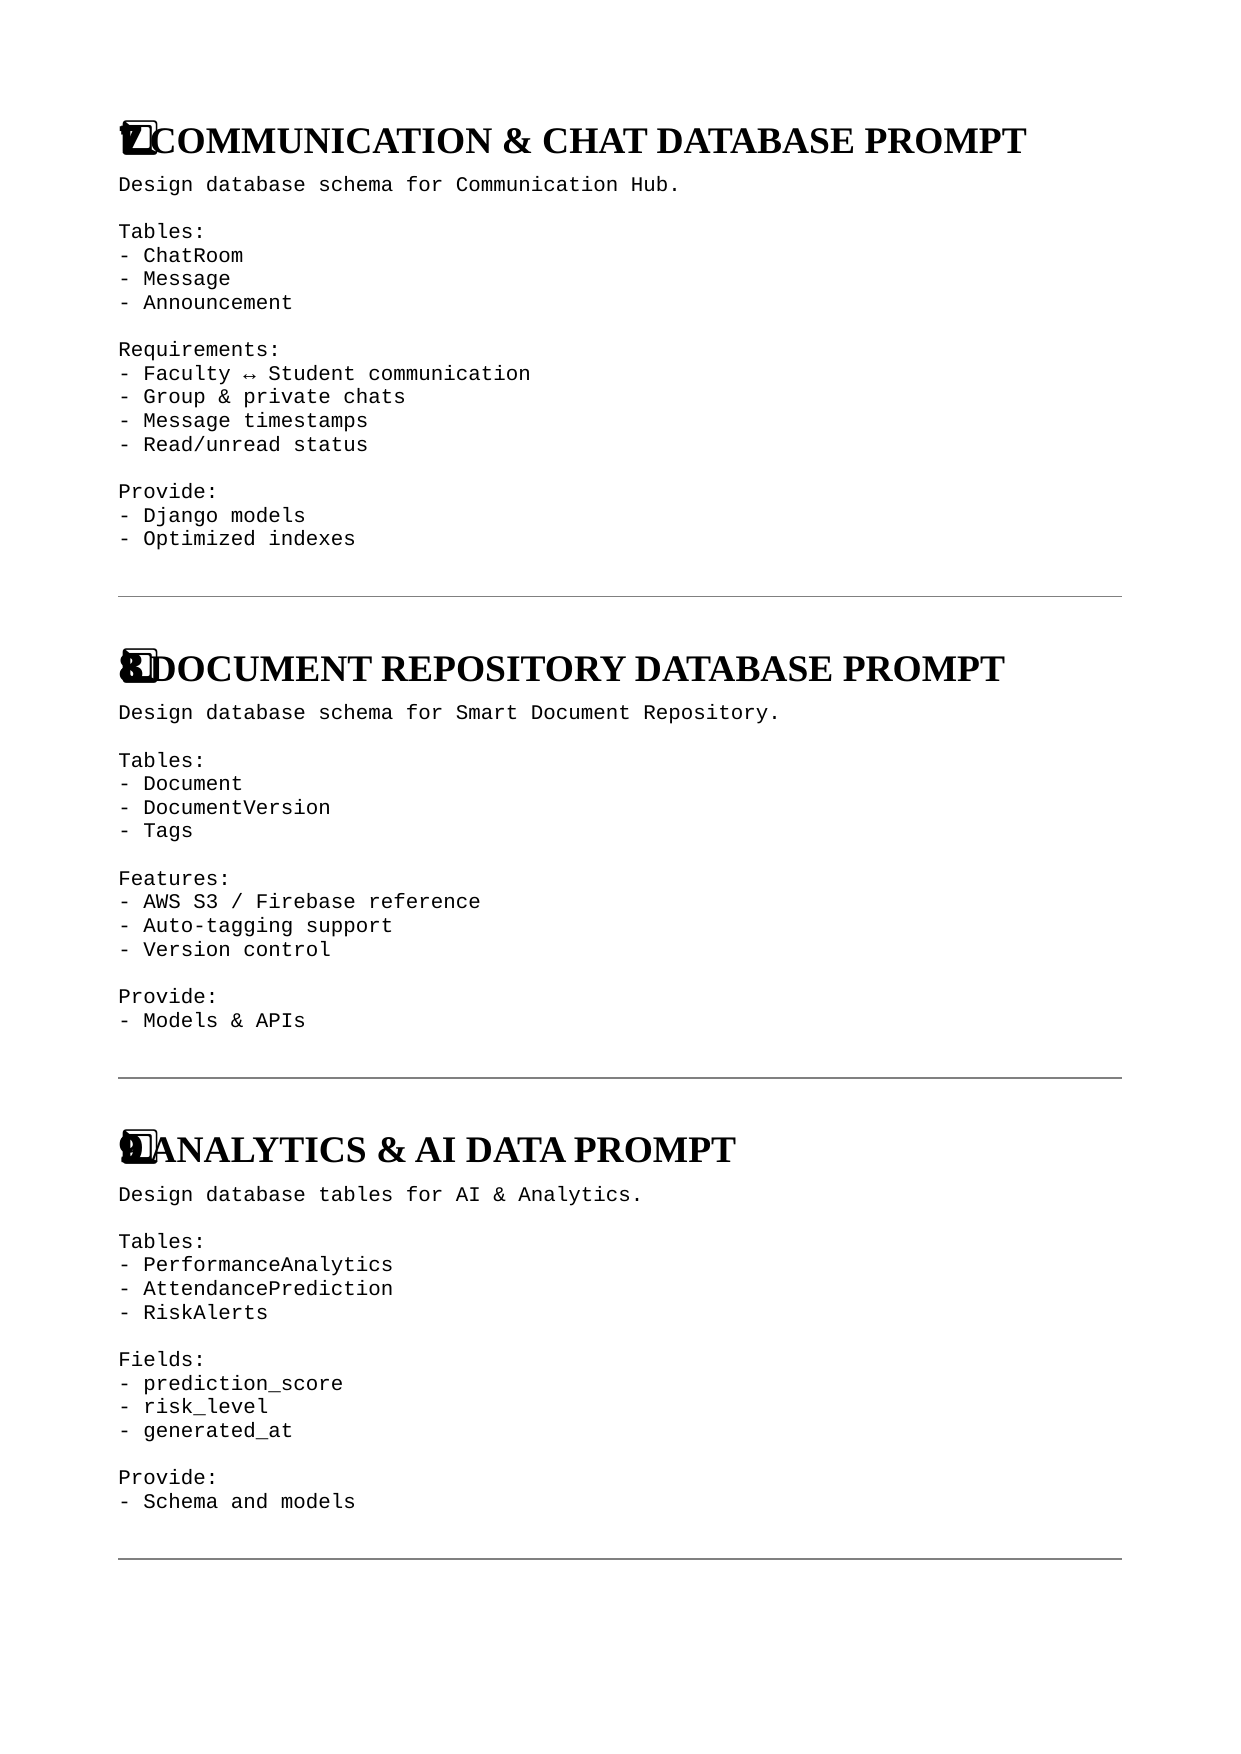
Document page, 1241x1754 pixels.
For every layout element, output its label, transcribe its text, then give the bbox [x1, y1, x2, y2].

text - Message [118, 268, 1122, 292]
text - AttendancePrediction [118, 1278, 1122, 1302]
text - PerformanceAnalytics [118, 1254, 1122, 1278]
text - prediction_score [118, 1373, 1122, 1396]
text - AWS S3 / Firebase reference [118, 891, 1122, 915]
text Provide: [118, 481, 1122, 505]
text Design database schema for Communication Hub. [118, 174, 1122, 197]
text - ChatRoom [118, 245, 1122, 268]
text - Group & private chats [118, 387, 1122, 410]
text Tables: [118, 221, 1122, 245]
text - Announcement [118, 292, 1122, 316]
text Requirements: [118, 339, 1122, 363]
text - Tags [118, 821, 1122, 844]
text - Models & APIs [118, 1010, 1122, 1033]
text - Version control [118, 939, 1122, 962]
subtitle 7️⃣ COMMUNICATION & CHAT DATABASE PROMPT [118, 118, 1122, 161]
text - DocumentVersion [118, 797, 1122, 821]
text - Document [118, 773, 1122, 797]
text - Read/unread status [118, 434, 1122, 457]
text - RiskAlerts [118, 1302, 1122, 1325]
text - risk_level [118, 1396, 1122, 1420]
text Design database schema for Smart Document Repository. [118, 702, 1122, 726]
text Design database tables for AI & Analytics. [118, 1183, 1122, 1207]
text - Message timestamps [118, 410, 1122, 434]
text Provide: [118, 1467, 1122, 1491]
text - generated_at [118, 1420, 1122, 1444]
text - Auto-tagging support [118, 915, 1122, 939]
subtitle 8️⃣ DOCUMENT REPOSITORY DATABASE PROMPT [118, 647, 1122, 690]
text Tables: [118, 749, 1122, 773]
text - Django models [118, 505, 1122, 528]
text - Schema and models [118, 1491, 1122, 1514]
text Tables: [118, 1231, 1122, 1254]
subtitle 9️⃣ ANALYTICS & AI DATA PROMPT [118, 1128, 1122, 1171]
text Fields: [118, 1349, 1122, 1373]
text Provide: [118, 986, 1122, 1010]
text Features: [118, 868, 1122, 891]
text - Faculty ↔ Student communication [118, 363, 1122, 387]
text - Optimized indexes [118, 528, 1122, 552]
